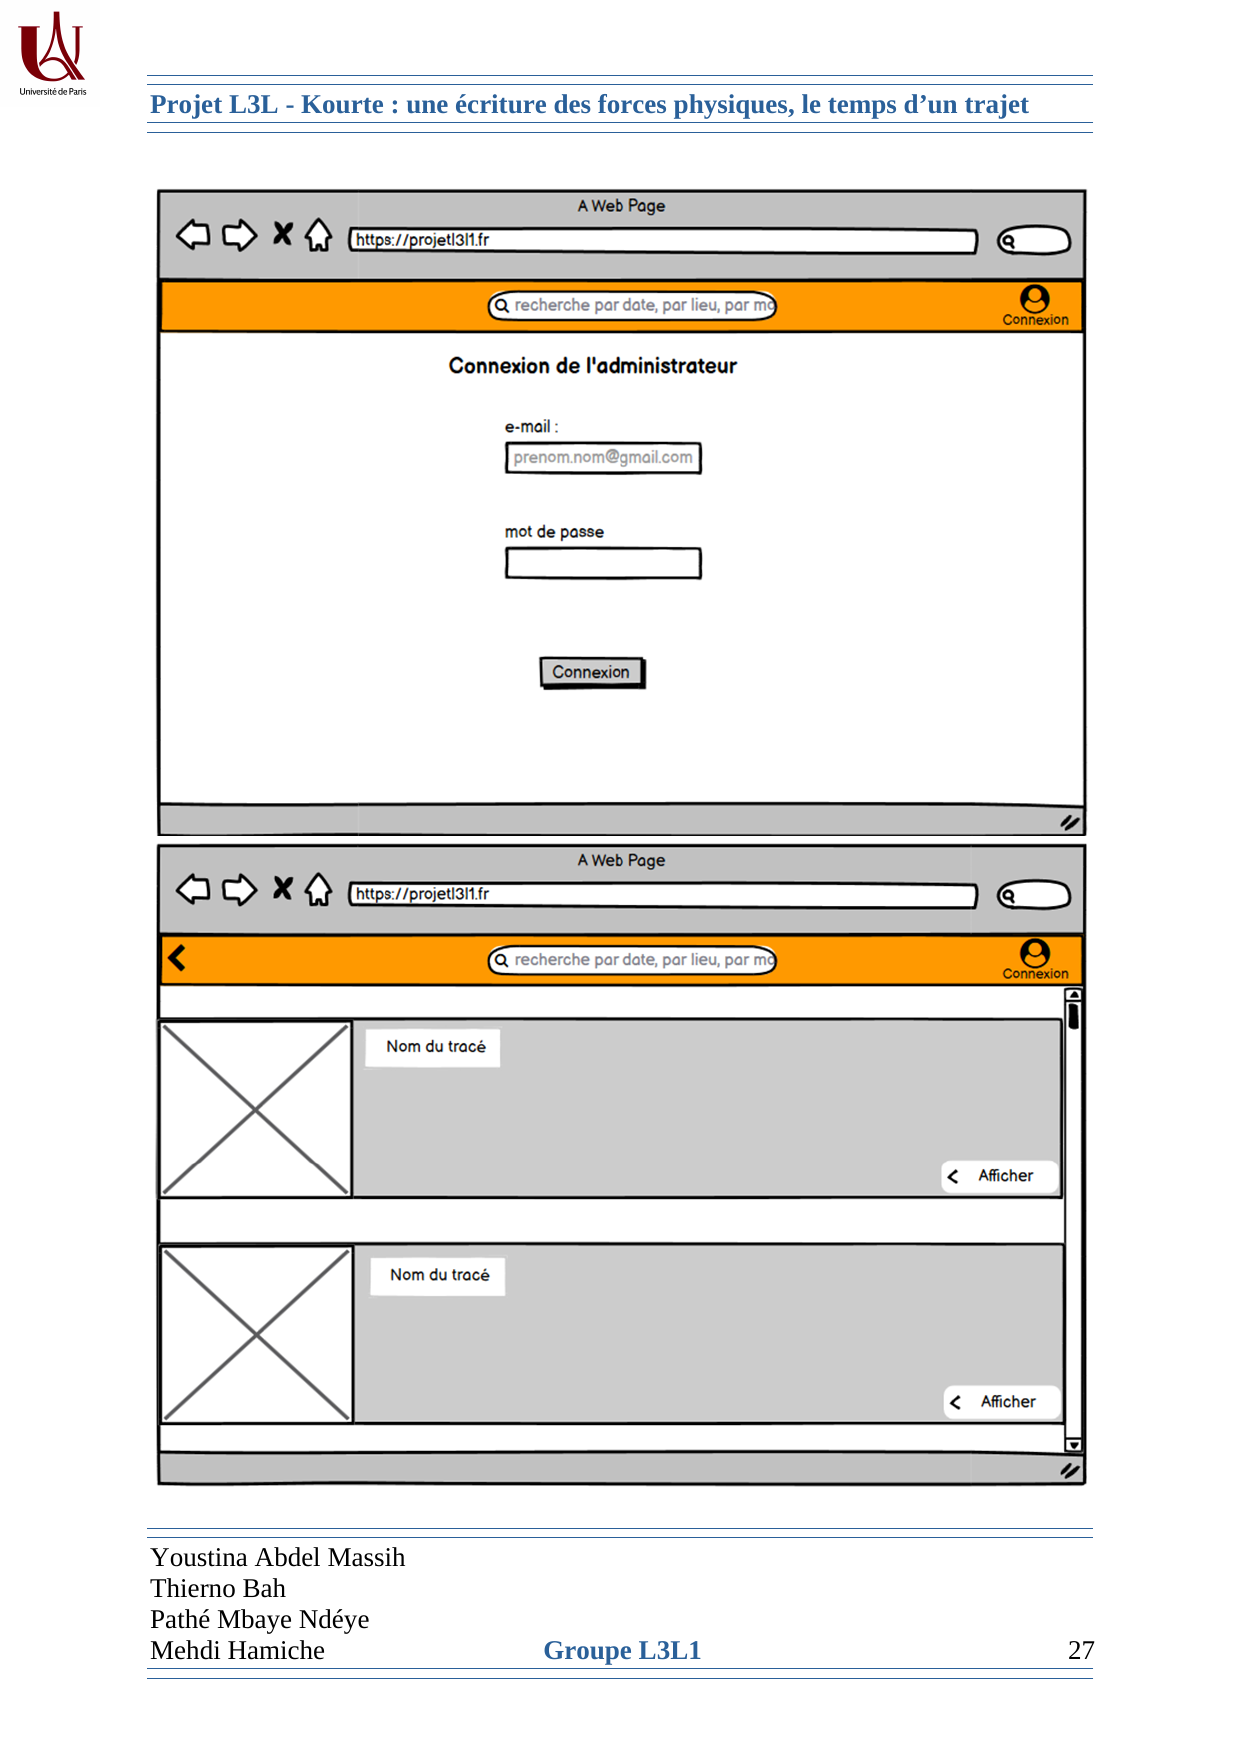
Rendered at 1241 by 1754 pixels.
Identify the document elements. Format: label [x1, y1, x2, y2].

picture [150, 183, 1091, 1491]
picture [0, 0, 101, 107]
